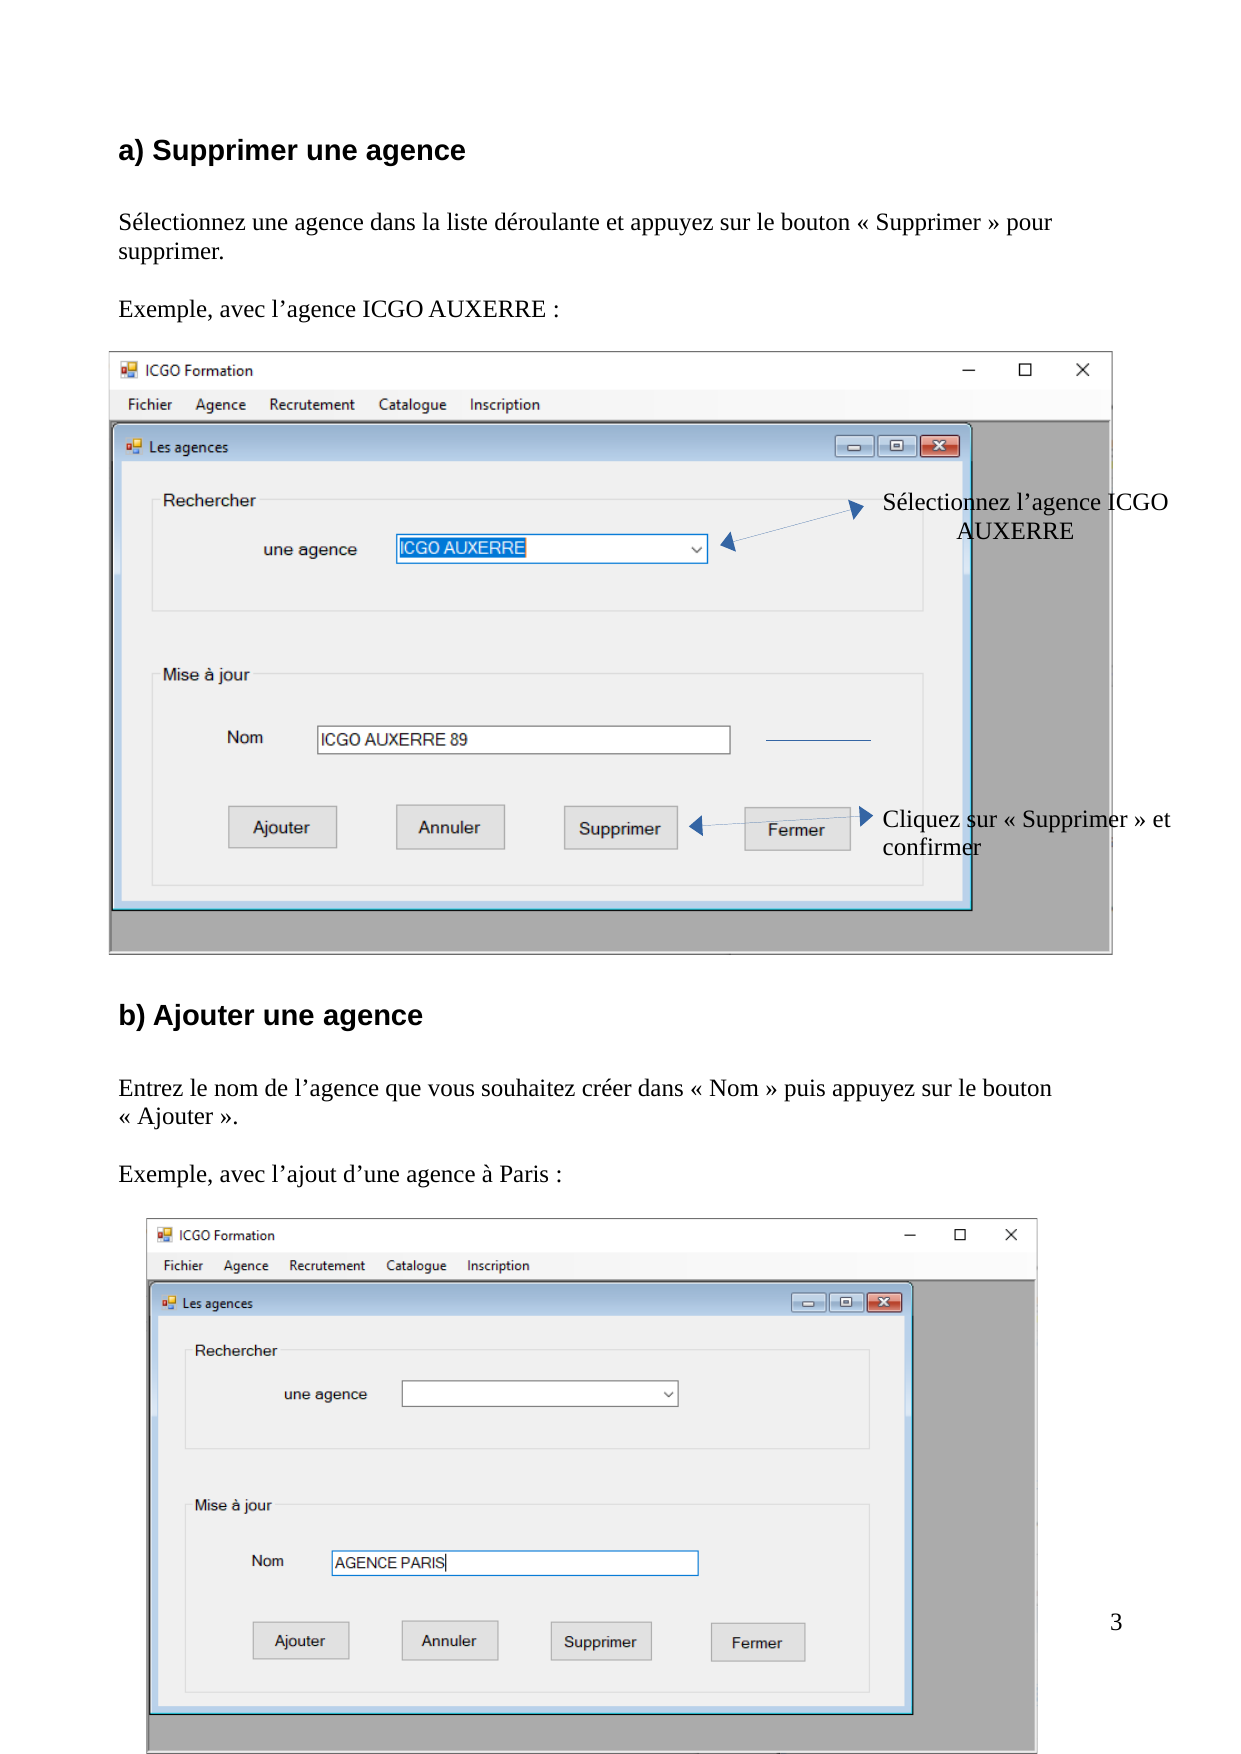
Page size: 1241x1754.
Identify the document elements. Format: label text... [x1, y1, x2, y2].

text Entrez le nom de l’agence que vous souhaitez créer dans « Nom » puis appuyez sur le bouton « Ajouter ». [118, 1073, 1122, 1130]
text Exemple, avec l’agence ICGO AUXERRE : [118, 294, 1122, 322]
text Sélectionnez une agence dans la liste déroulante et appuyez sur le bouton « Supprimer » pour supprimer. [118, 207, 1122, 265]
text Exemple, avec l’ajout d’une agence à Paris : [118, 1159, 1122, 1188]
picture [108, 351, 1113, 955]
picture [146, 1218, 1038, 1754]
subtitle a) Supprimer une agence [118, 133, 1122, 166]
subtitle b) Ajouter une agence [118, 998, 1122, 1031]
